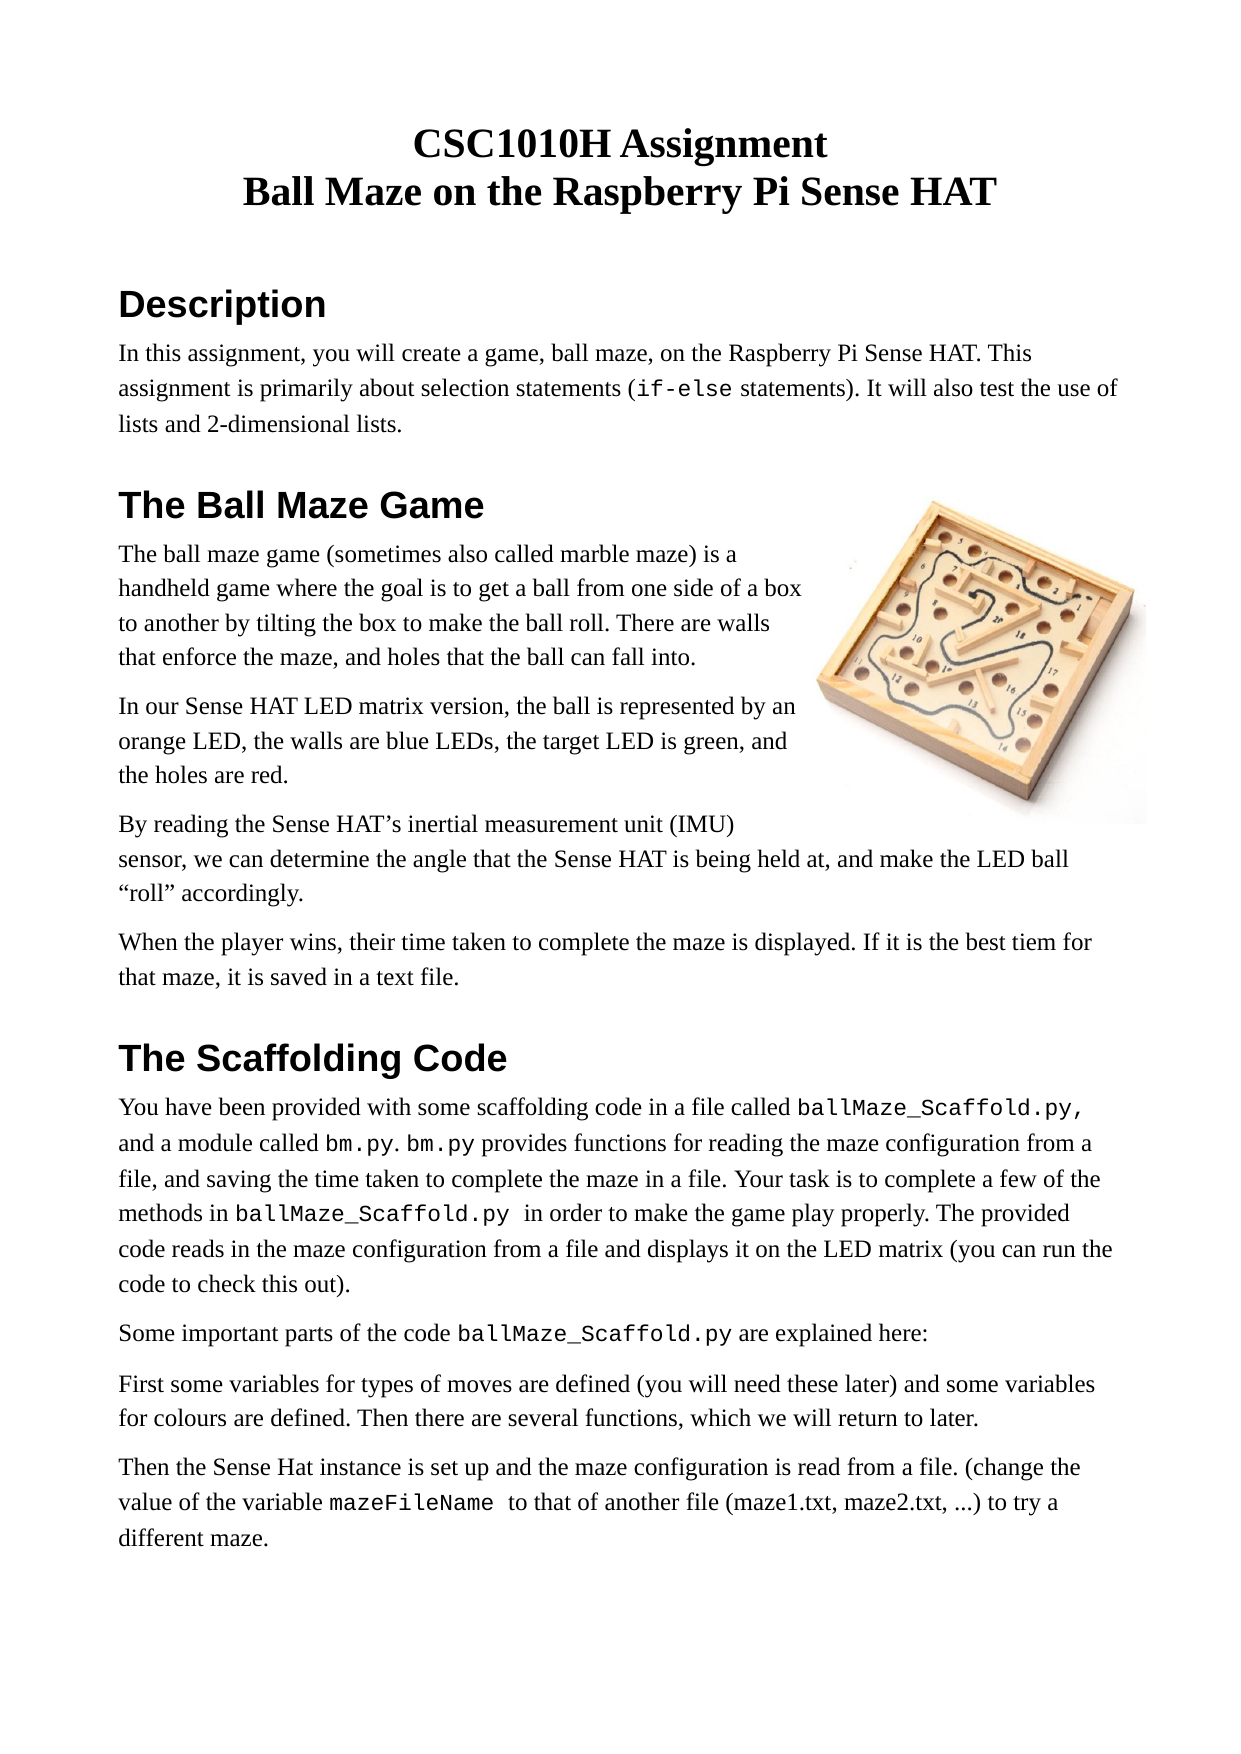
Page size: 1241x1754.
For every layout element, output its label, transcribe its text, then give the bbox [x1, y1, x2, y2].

subtitle The Ball Maze Game [118, 483, 802, 526]
picture [802, 480, 1147, 824]
text Ball Maze on the Raspberry Pi Sense HAT [118, 166, 1122, 214]
text Some important parts of the code ballMaze_Scaffold.py are explained here: [118, 1318, 1122, 1348]
text You have been provided with some scaffolding code in a file called ballMaze_Scaffold.py, and a module called bm.py. bm.py provides functions for reading the maze configuration from a file, and saving the time taken to complete the maze in a file. Your task is to complete a few of the methods in ballMaze_Scaffold.py in order to make the game play properly. The provided code reads in the maze configuration from a file and displays it on the LED matrix (you can run the code to check this out). [118, 1092, 1122, 1298]
text The ball maze game (sometimes also called marble maze) is a handheld game where the goal is to get a ball from one side of a box to another by tilting the box to make the ball roll. There are walls that enforce the maze, and holes that the ball can fall into. [118, 539, 802, 671]
text When the player wins, their time taken to complete the maze is displayed. If it is the best tiem for that maze, it is saved in a text file. [118, 927, 1122, 991]
text Then the Sense Hat instance is set up and the maze configuration is read from a file. (change the value of the variable mazeFileName to that of another file (maze1.txt, maze2.txt, ...) to try a different maze. [118, 1452, 1122, 1552]
subtitle The Scaffolding Code [118, 1036, 1122, 1080]
text In this assignment, you will create a game, ball maze, on the Raspberry Pi Sense HAT. This assignment is primarily about selection statements (if-else statements). It will also test the use of lists and 2-dimensional lists. [118, 338, 1122, 437]
text In our Sense HAT LED matrix version, the ball is represented by an orange LED, the walls are blue LEDs, the target LED is green, and the holes are red. [118, 691, 802, 789]
text First some variables for types of moves are defined (you will need these later) and some variables for colours are defined. Then there are several functions, which we will return to later. [118, 1369, 1122, 1432]
text CSC1010H Assignment [118, 118, 1122, 166]
text By reading the Sense HAT’s inertial measurement unit (IMU) sensor, we can determine the angle that the Sense HAT is being held at, and make the LED ball “roll” accordingly. [118, 809, 1122, 907]
subtitle Description [118, 282, 1122, 326]
